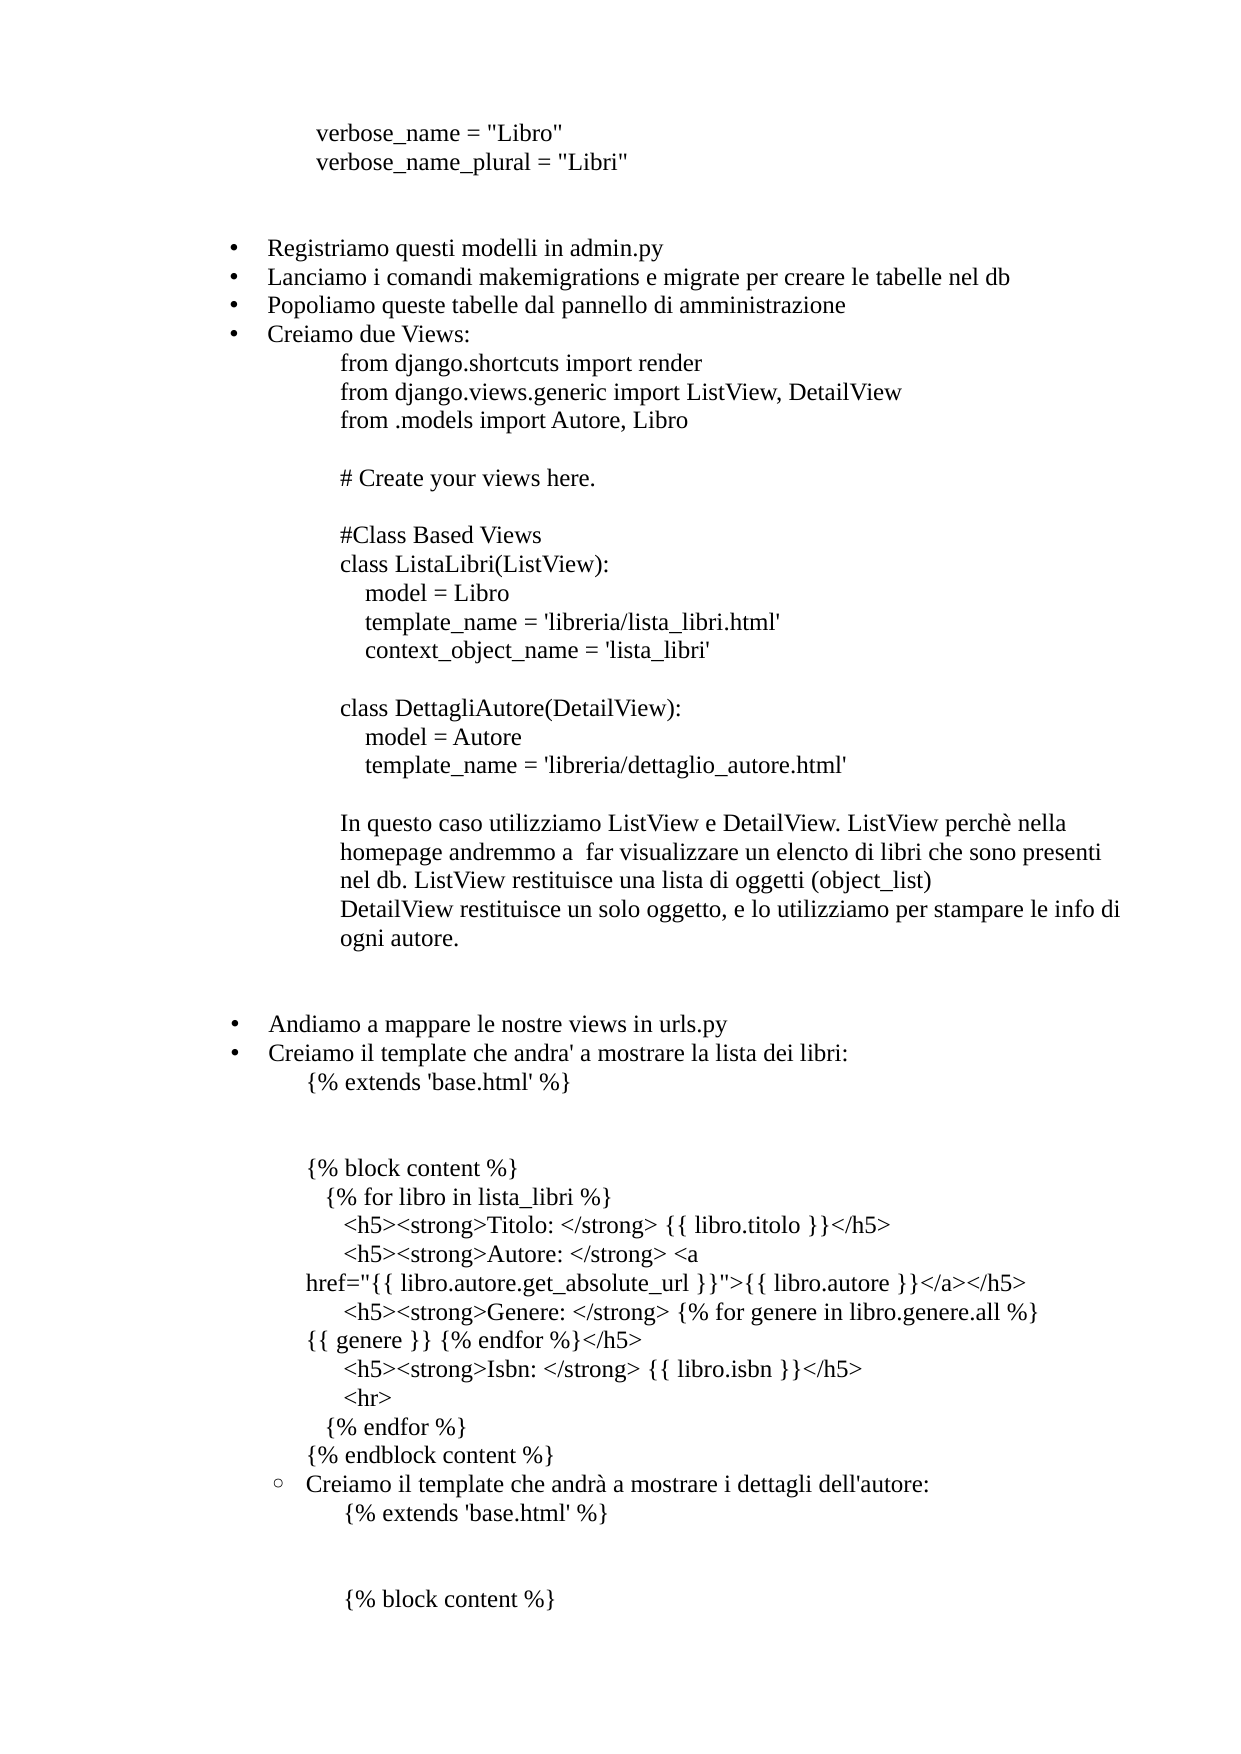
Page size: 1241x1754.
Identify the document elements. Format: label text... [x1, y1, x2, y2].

list {% extends 'base.html' %} [268, 1067, 1122, 1096]
list <h5><strong>Titolo: </strong> {{ libro.titolo }}</h5> [268, 1211, 1122, 1239]
list {% endfor %} [268, 1412, 1122, 1441]
text verbose_name = "Libro" [266, 118, 1122, 147]
list Registriamo questi modelli in admin.py [229, 233, 1122, 262]
list <hr> [268, 1383, 1122, 1412]
list {% block content %} [306, 1584, 1122, 1613]
text #Class Based Views [340, 521, 1122, 549]
list {% extends 'base.html' %} [306, 1498, 1122, 1527]
text context_object_name = 'lista_libri' [340, 636, 1122, 664]
list Andiamo a mappare le nostre views in urls.py [231, 1009, 1122, 1038]
list <h5><strong>Isbn: </strong> {{ libro.isbn }}</h5> [268, 1354, 1122, 1383]
text In questo caso utilizziamo ListView e DetailView. ListView perchè nella homepage andremmo a far visualizzare un elencto di libri che sono presenti nel db. ListView restituisce una lista di oggetti (object_list) [340, 808, 1122, 894]
text DetailView restituisce un solo oggetto, e lo utilizziamo per stampare le info di ogni autore. [340, 894, 1122, 952]
text model = Autore [340, 722, 1122, 751]
list Creiamo il template che andra' a mostrare la lista dei libri: [231, 1038, 1122, 1067]
text from django.shortcuts import render [340, 348, 1122, 377]
list Creiamo due Views: [229, 319, 1122, 348]
text model = Libro [340, 578, 1122, 607]
list {% endblock content %} [268, 1441, 1122, 1469]
list {% for libro in lista_libri %} [268, 1182, 1122, 1211]
text class DettagliAutore(DetailView): [340, 693, 1122, 722]
list Lanciamo i comandi makemigrations e migrate per creare le tabelle nel db [229, 262, 1122, 291]
list <h5><strong>Genere: </strong> {% for genere in libro.genere.all %} {{ genere }} {% endfor %}</h5> [268, 1297, 1122, 1354]
text template_name = 'libreria/dettaglio_autore.html' [340, 751, 1122, 779]
list Popoliamo queste tabelle dal pannello di amministrazione [229, 291, 1122, 319]
text # Create your views here. [340, 463, 1122, 492]
text template_name = 'libreria/lista_libri.html' [340, 607, 1122, 636]
text from django.views.generic import ListView, DetailView [340, 377, 1122, 406]
list {% block content %} [268, 1153, 1122, 1182]
list <h5><strong>Autore: </strong> <a href="{{ libro.autore.get_absolute_url }}">{{ libro.autore }}</a></h5> [268, 1239, 1122, 1297]
text class ListaLibri(ListView): [340, 549, 1122, 578]
text from .models import Autore, Libro [340, 406, 1122, 434]
list Creiamo il template che andrà a mostrare i dettagli dell'autore: [268, 1469, 1122, 1498]
text verbose_name_plural = "Libri" [266, 147, 1122, 176]
